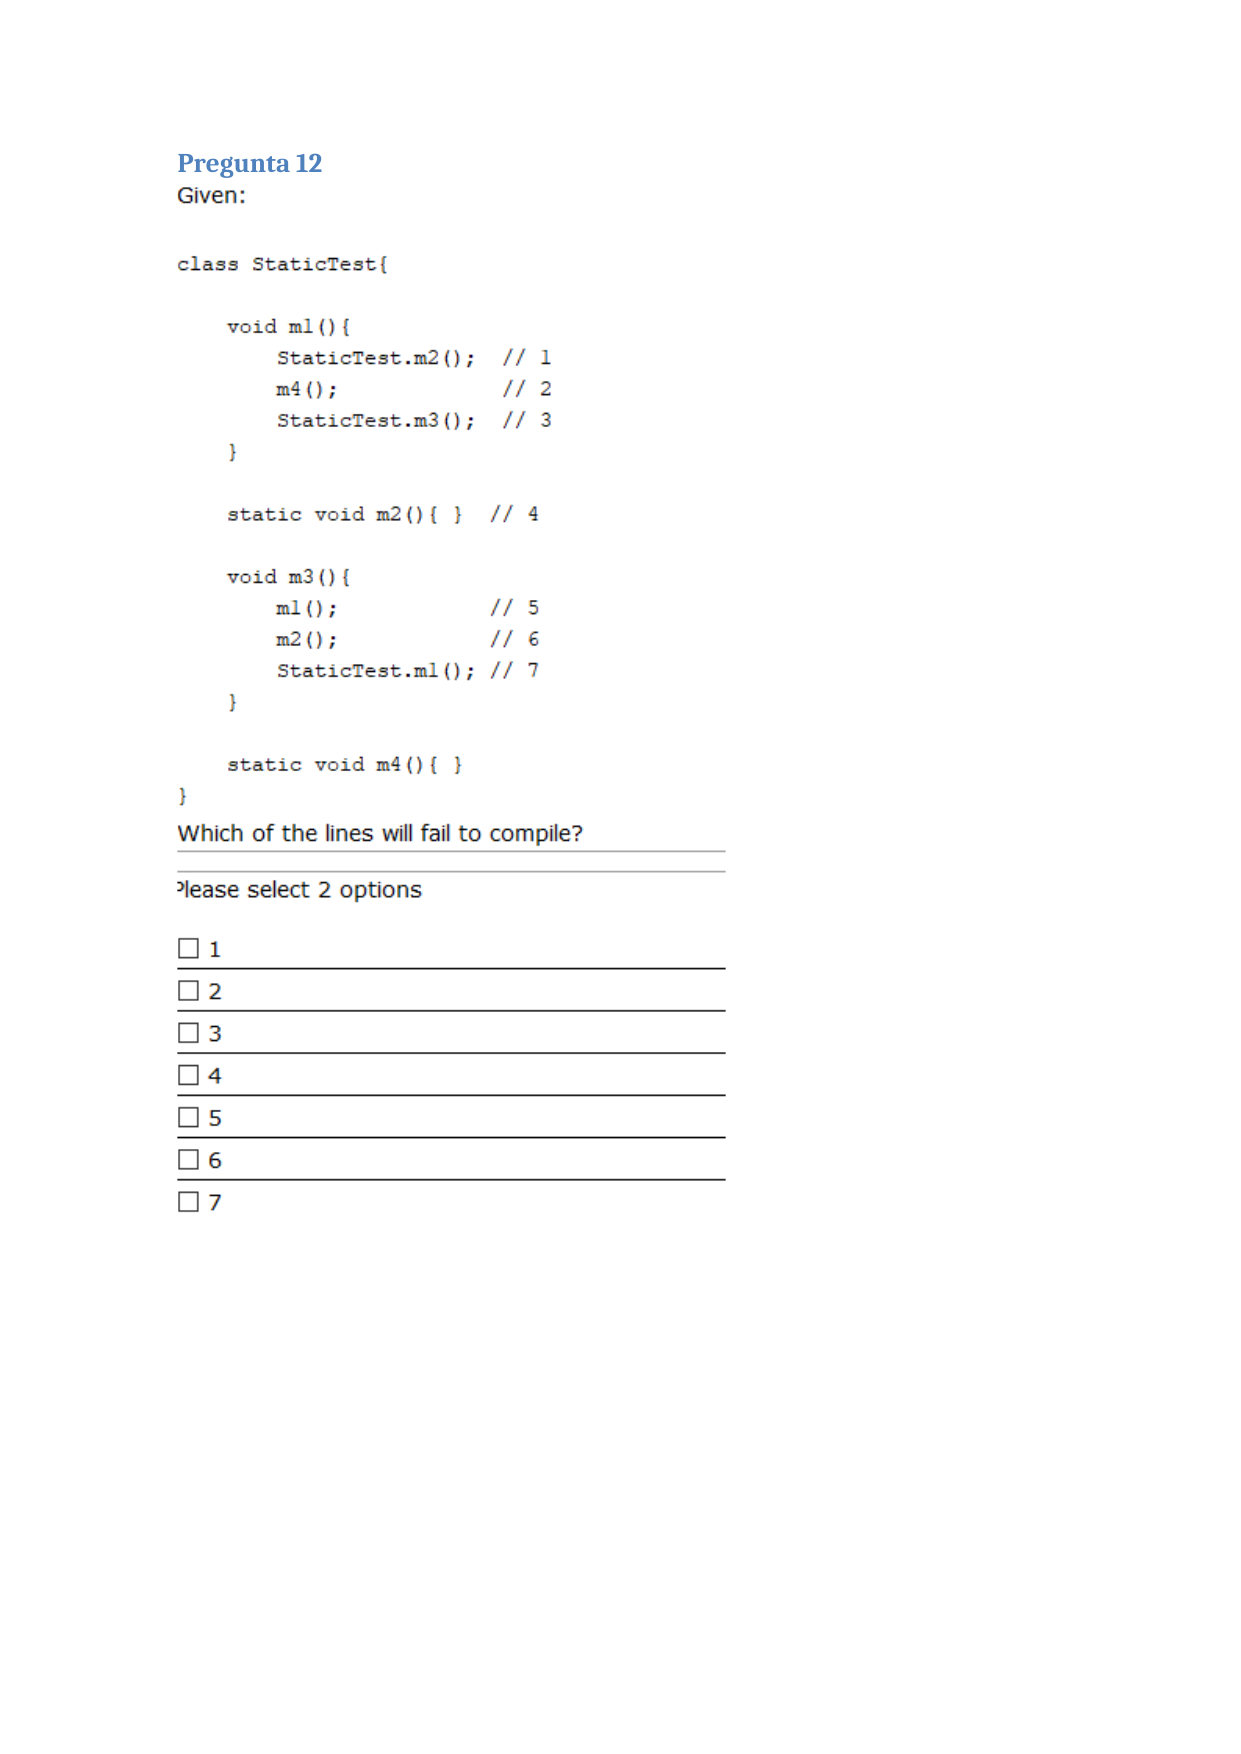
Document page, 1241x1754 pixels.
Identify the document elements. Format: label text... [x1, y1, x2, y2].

picture [177, 183, 726, 1234]
subtitle Pregunta 12 [177, 148, 1063, 179]
